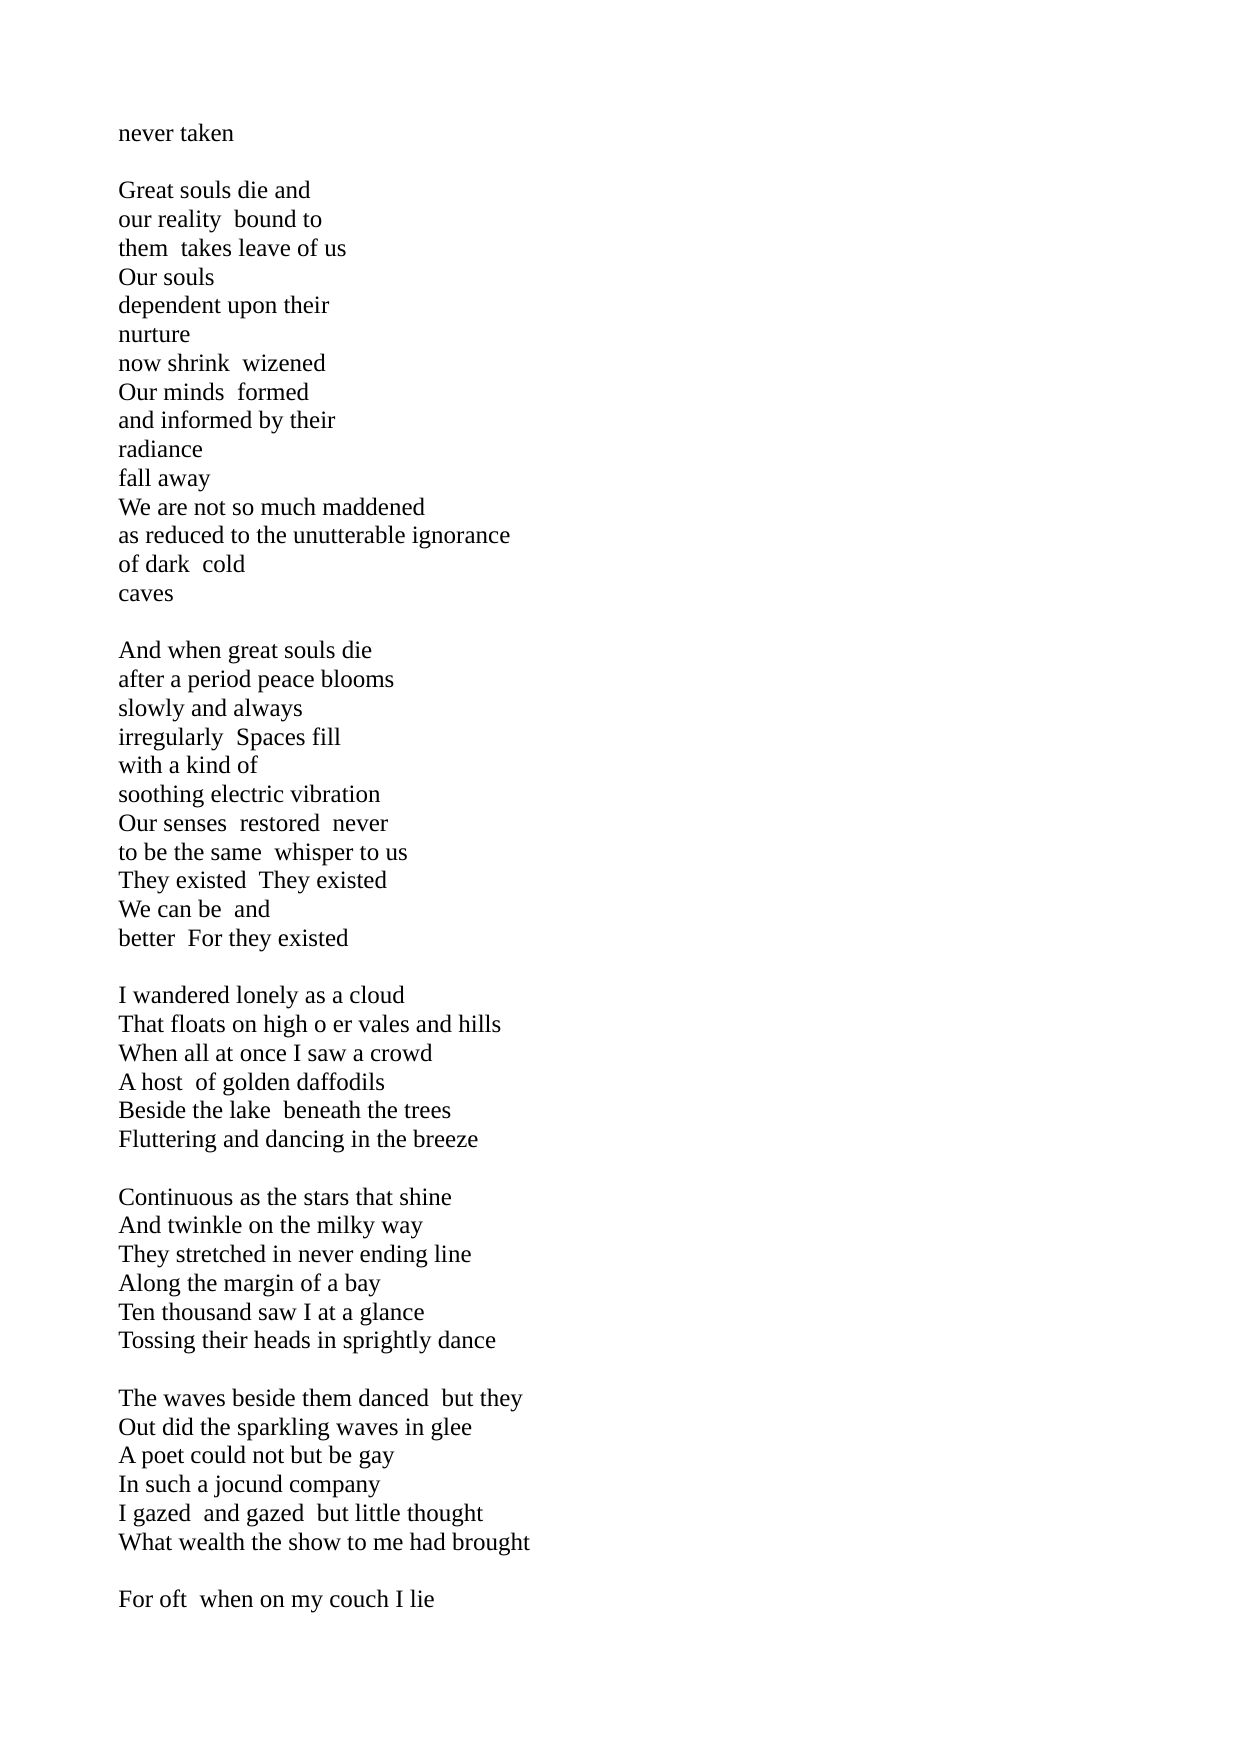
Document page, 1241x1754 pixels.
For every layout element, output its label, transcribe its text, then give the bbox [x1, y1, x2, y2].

text When all at once I saw a crowd [118, 1038, 1122, 1067]
text Out did the sparkling waves in glee [118, 1412, 1122, 1441]
text I gazed and gazed but little thought [118, 1498, 1122, 1527]
text That floats on high o er vales and hills [118, 1009, 1122, 1038]
text We can be and [118, 894, 1122, 923]
text nurture [118, 319, 1122, 348]
text In such a jocund company [118, 1469, 1122, 1498]
text of dark cold [118, 549, 1122, 578]
text A poet could not but be gay [118, 1441, 1122, 1469]
text Great souls die and [118, 176, 1122, 204]
text And twinkle on the milky way [118, 1211, 1122, 1239]
text now shrink wizened [118, 348, 1122, 377]
text And when great souls die [118, 636, 1122, 664]
text For oft when on my couch I lie [118, 1584, 1122, 1613]
text They existed They existed [118, 866, 1122, 894]
text with a kind of [118, 751, 1122, 779]
text We are not so much maddened [118, 492, 1122, 521]
text radiance [118, 434, 1122, 463]
text never taken [118, 118, 1122, 147]
text They stretched in never ending line [118, 1239, 1122, 1268]
text Our souls [118, 262, 1122, 291]
text as reduced to the unutterable ignorance [118, 521, 1122, 549]
text dependent upon their [118, 291, 1122, 319]
text them takes leave of us [118, 233, 1122, 262]
text Beside the lake beneath the trees [118, 1096, 1122, 1124]
text our reality bound to [118, 204, 1122, 233]
text and informed by their [118, 406, 1122, 434]
text to be the same whisper to us [118, 837, 1122, 866]
text soothing electric vibration [118, 779, 1122, 808]
text better For they existed [118, 923, 1122, 952]
text Fluttering and dancing in the breeze [118, 1124, 1122, 1153]
text A host of golden daffodils [118, 1067, 1122, 1096]
text The waves beside them danced but they [118, 1383, 1122, 1412]
text after a period peace blooms [118, 664, 1122, 693]
text caves [118, 578, 1122, 607]
text Tossing their heads in sprightly dance [118, 1326, 1122, 1354]
text Along the margin of a bay [118, 1268, 1122, 1297]
text Our minds formed [118, 377, 1122, 406]
text Our senses restored never [118, 808, 1122, 837]
text irregularly Spaces fill [118, 722, 1122, 751]
text slowly and always [118, 693, 1122, 722]
text fall away [118, 463, 1122, 492]
text I wandered lonely as a cloud [118, 981, 1122, 1009]
text Ten thousand saw I at a glance [118, 1297, 1122, 1326]
text Continuous as the stars that shine [118, 1182, 1122, 1211]
text What wealth the show to me had brought [118, 1527, 1122, 1556]
